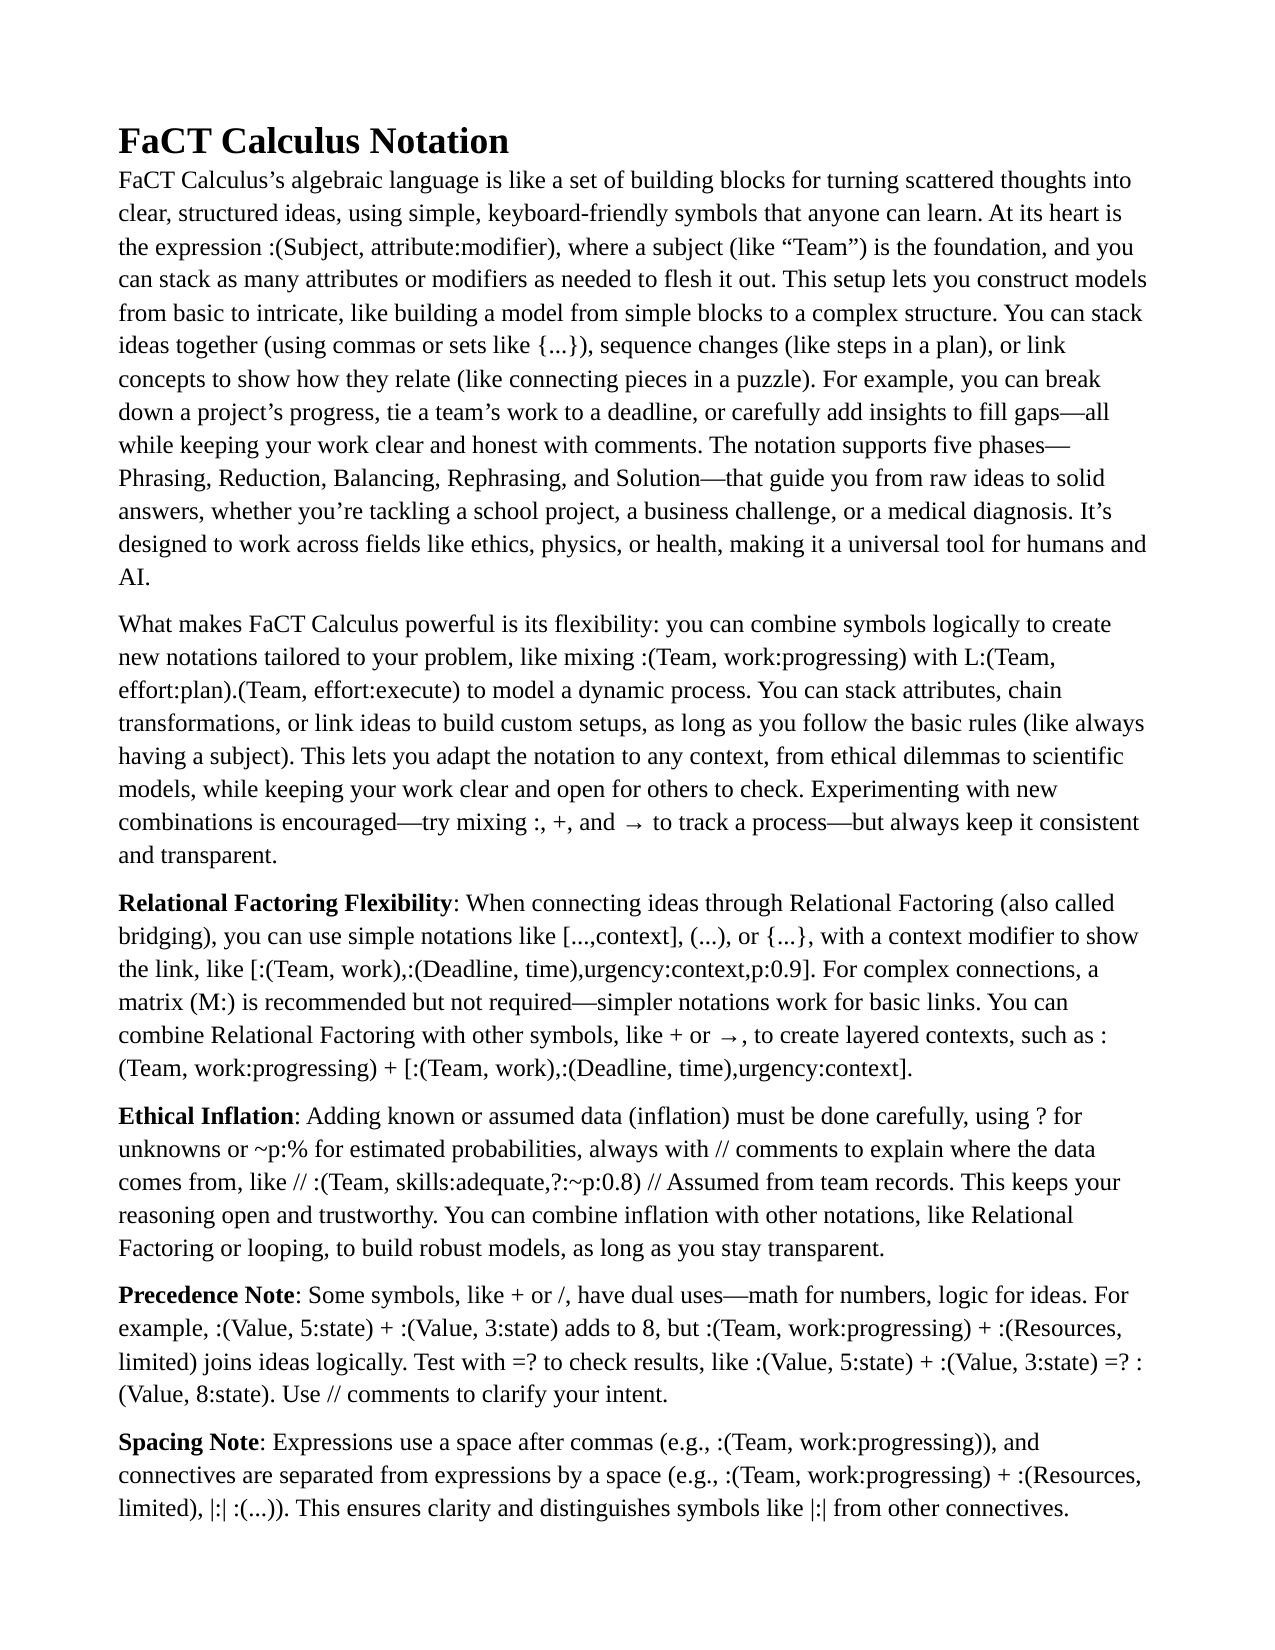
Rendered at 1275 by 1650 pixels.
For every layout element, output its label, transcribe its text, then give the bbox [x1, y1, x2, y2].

text Precedence Note: Some symbols, like + or /, have dual uses—math for numbers, logic for ideas. For example, :(Value, 5:state) + :(Value, 3:state) adds to 8, but :(Team, work:progressing) + :(Resources, limited) joins ideas logically. Test with =? to check results, like :(Value, 5:state) + :(Value, 3:state) =? :(Value, 8:state). Use // comments to clarify your intent. [118, 1281, 1157, 1408]
text Spacing Note: Expressions use a space after commas (e.g., :(Team, work:progressing)), and connectives are separated from expressions by a space (e.g., :(Team, work:progressing) + :(Resources, limited), |:| :(...)). This ensures clarity and distinguishes symbols like |:| from other connectives. [118, 1427, 1157, 1522]
text Ethical Inflation: Adding known or assumed data (inflation) must be done carefully, using ? for unknowns or ~p:% for estimated probabilities, always with // comments to explain where the data comes from, like // :(Team, skills:adequate,?:~p:0.8) // Assumed from team records. This keeps your reasoning open and trustworthy. You can combine inflation with other notations, like Relational Factoring or looping, to build robust models, as long as you stay transparent. [118, 1101, 1157, 1262]
text What makes FaCT Calculus powerful is its flexibility: you can combine symbols logically to create new notations tailored to your problem, like mixing :(Team, work:progressing) with L:(Team, effort:plan).(Team, effort:execute) to model a dynamic process. You can stack attributes, chain transformations, or link ideas to build custom setups, as long as you follow the basic rules (like always having a subject). This lets you adapt the notation to any context, from ethical dilemmas to scientific models, while keeping your work clear and open for others to check. Experimenting with new combinations is encouraged—try mixing :, +, and → to track a process—but always keep it consistent and transparent. [118, 609, 1157, 869]
text FaCT Calculus Notation FaCT Calculus’s algebraic language is like a set of building blocks for turning scattered thoughts into clear, structured ideas, using simple, keyboard-friendly symbols that anyone can learn. At its heart is the expression :(Subject, attribute:modifier), where a subject (like “Team”) is the foundation, and you can stack as many attributes or modifiers as needed to flesh it out. This setup lets you construct models from basic to intricate, like building a model from simple blocks to a complex structure. You can stack ideas together (using commas or sets like {...}), sequence changes (like steps in a plan), or link concepts to show how they relate (like connecting pieces in a puzzle). For example, you can break down a project’s progress, tie a team’s work to a deadline, or carefully add insights to fill gaps—all while keeping your work clear and honest with comments. The notation supports five phases—Phrasing, Reduction, Balancing, Rephrasing, and Solution—that guide you from raw ideas to solid answers, whether you’re tackling a school project, a business challenge, or a medical diagnosis. It’s designed to work across fields like ethics, physics, or health, making it a universal tool for humans and AI. [118, 118, 1157, 591]
text Relational Factoring Flexibility: When connecting ideas through Relational Factoring (also called bridging), you can use simple notations like [...,context], (...), or {...}, with a context modifier to show the link, like [:(Team, work),:(Deadline, time),urgency:context,p:0.9]. For complex connections, a matrix (M:) is recommended but not required—simpler notations work for basic links. You can combine Relational Factoring with other symbols, like + or →, to create layered contexts, such as :(Team, work:progressing) + [:(Team, work),:(Deadline, time),urgency:context]. [118, 888, 1157, 1082]
